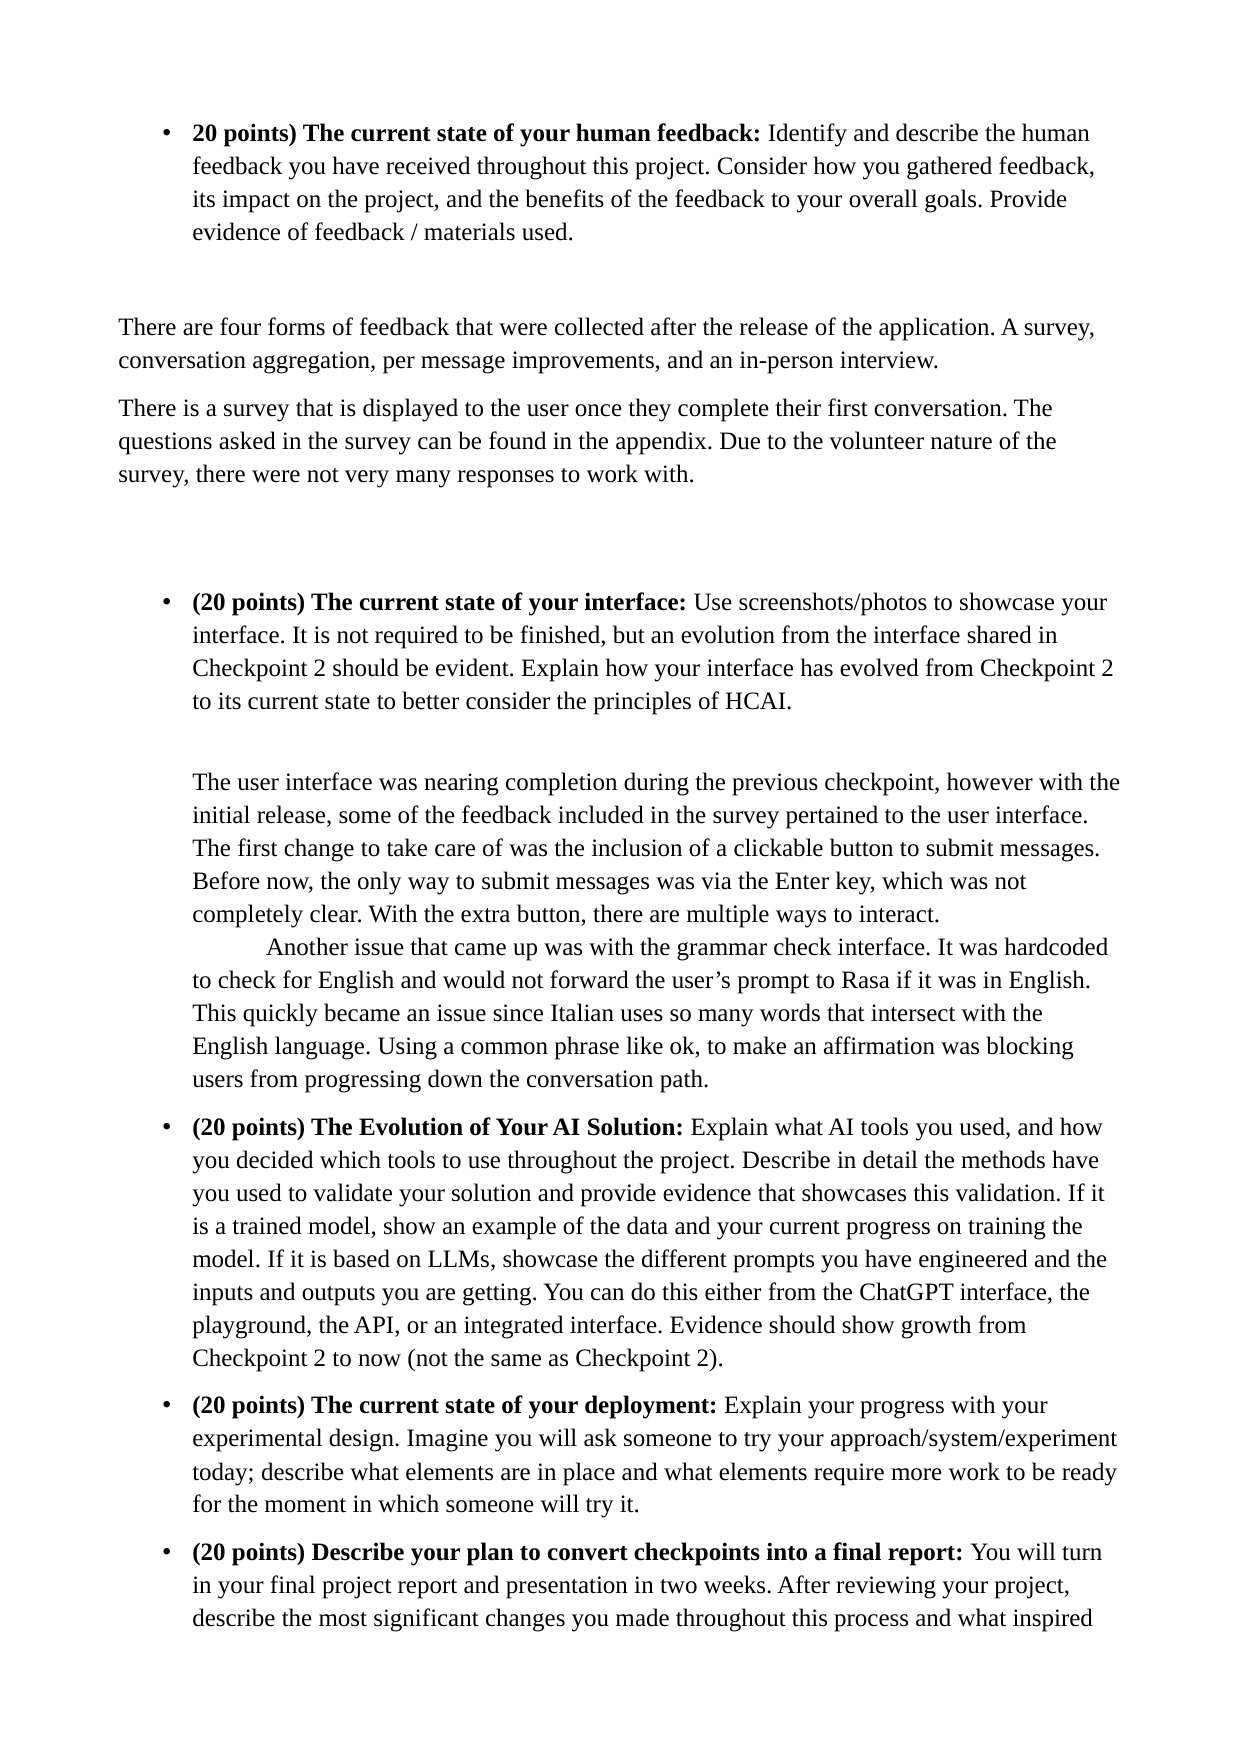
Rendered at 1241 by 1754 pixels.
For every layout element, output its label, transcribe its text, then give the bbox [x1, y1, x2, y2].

list The user interface was nearing completion during the previous checkpoint, however with the initial release, some of the feedback included in the survey pertained to the user interface. The first change to take care of was the inclusion of a clickable button to submit messages. Before now, the only way to submit messages was via the Enter key, which was not completely clear. With the extra button, there are multiple ways to interact. Another issue that came up was with the grammar check interface. It was hardcoded to check for English and would not forward the user’s prompt to Rasa if it was in English. This quickly became an issue since Italian uses so many words that intersect with the English language. Using a common phrase like ok, to make an affirmation was blocking users from progressing down the conversation path. [162, 767, 1122, 1093]
list (20 points) The Evolution of Your AI Solution: Explain what AI tools you used, and how you decided which tools to use throughout the project. Describe in detail the methods have you used to validate your solution and provide evidence that showcases this validation. If it is a trained model, show an example of the data and your current progress on training the model. If it is based on LLMs, showcase the different prompts you have engineered and the inputs and outputs you are getting. You can do this either from the ChatGPT interface, the playground, the API, or an integrated interface. Evidence should show growth from Checkpoint 2 to now (not the same as Checkpoint 2). [162, 1112, 1122, 1372]
list (20 points) The current state of your interface: Use screenshots/photos to showcase your interface. It is not required to be finished, but an evolution from the interface shared in Checkpoint 2 should be evident. Explain how your interface has evolved from Checkpoint 2 to its current state to better consider the principles of HCAI. [162, 587, 1122, 748]
list 20 points) The current state of your human feedback: Identify and describe the human feedback you have received throughout this project. Consider how you gathered feedback, its impact on the project, and the benefits of the feedback to your overall goals. Provide evidence of feedback / materials used. [162, 118, 1122, 246]
text There are four forms of feedback that were collected after the release of the application. A survey, conversation aggregation, per message improvements, and an in-person interview. [118, 312, 1122, 374]
list (20 points) Describe your plan to convert checkpoints into a final report: You will turn in your final project report and presentation in two weeks. After reviewing your project, describe the most significant changes you made throughout this process and what inspired [162, 1537, 1122, 1632]
list (20 points) The current state of your deployment: Explain your progress with your experimental design. Imagine you will ask someone to try your approach/system/experiment today; describe what elements are in place and what elements require more work to be ready for the moment in which someone will try it. [162, 1391, 1122, 1518]
text There is a survey that is displayed to the user once they complete their first conversation. The questions asked in the survey can be found in the appendix. Due to the volunteer nature of the survey, there were not very many responses to work with. [118, 393, 1122, 521]
